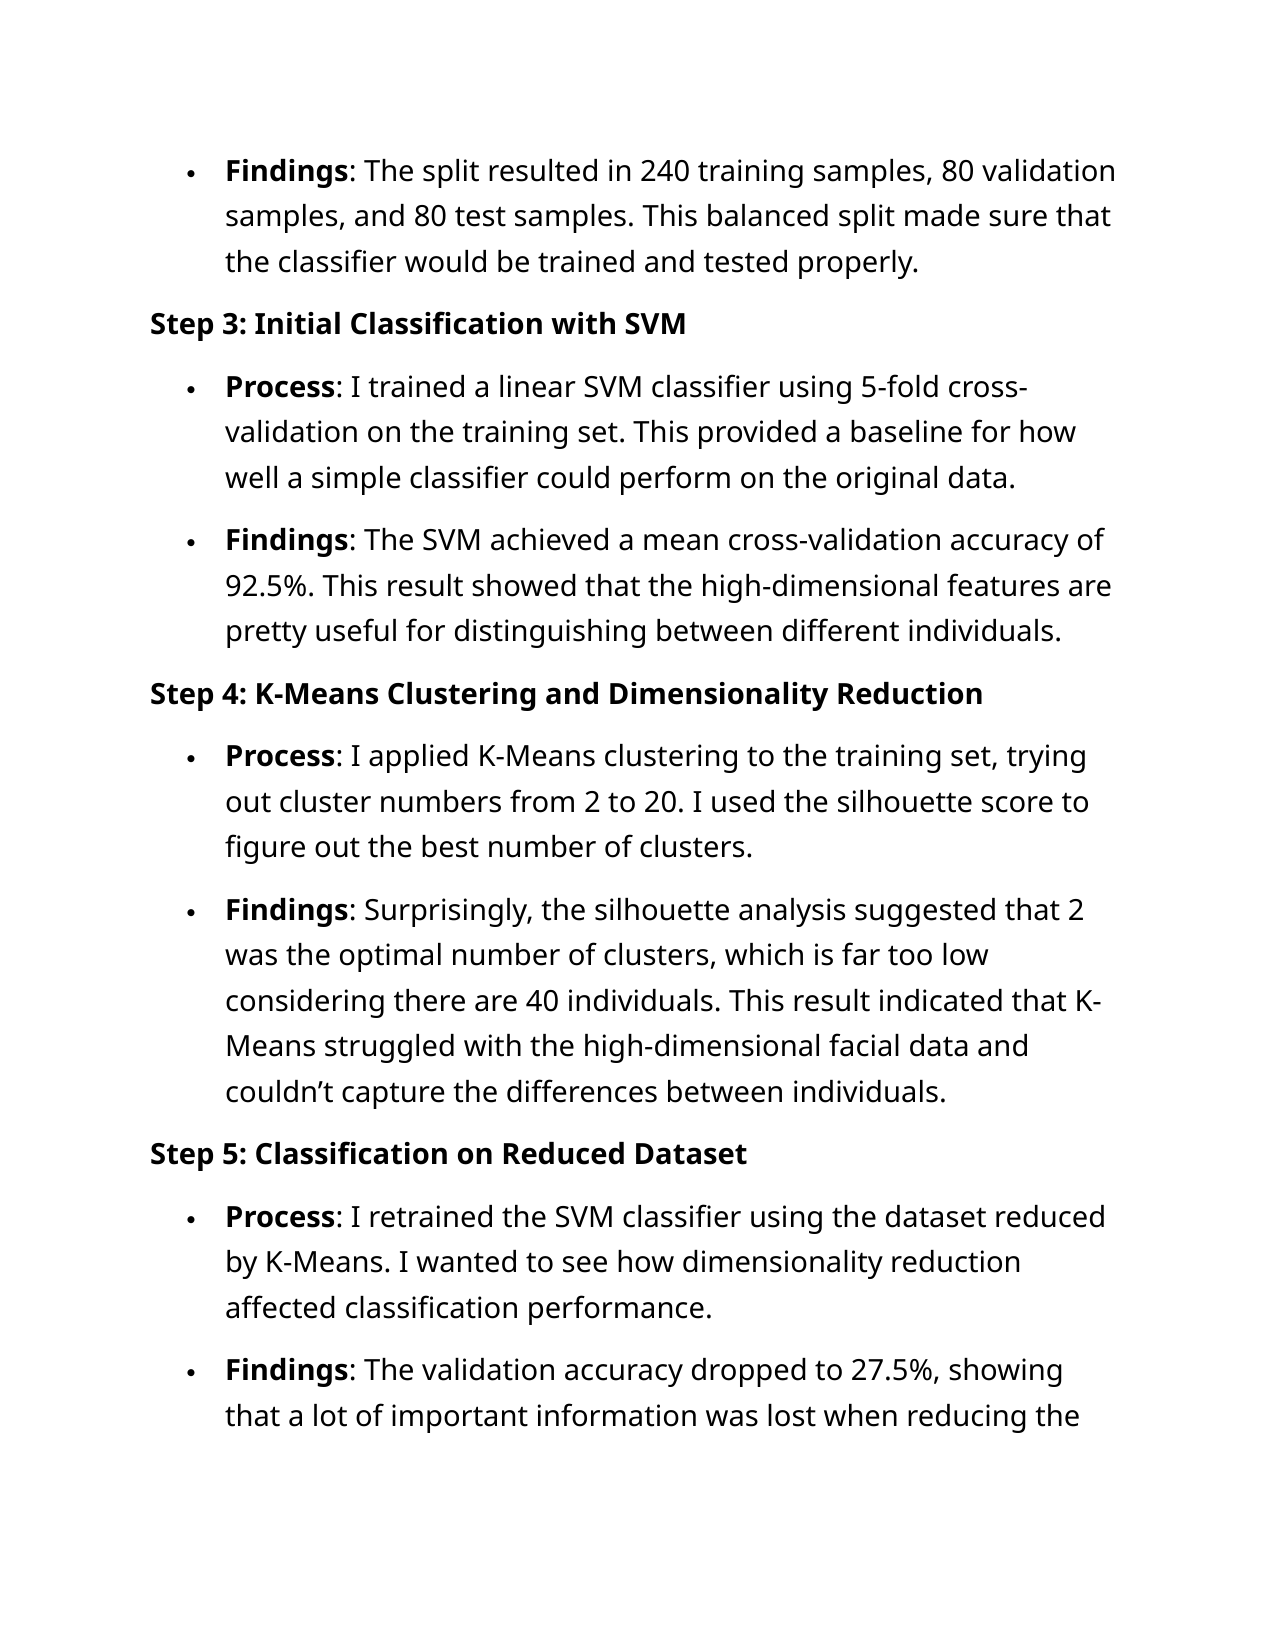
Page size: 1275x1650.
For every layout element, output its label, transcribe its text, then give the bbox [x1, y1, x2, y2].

list Findings: The validation accuracy dropped to 27.5%, showing that a lot of important information was lost when reducing the [187, 1349, 1125, 1435]
text Step 5: Classification on Reduced Dataset [150, 1133, 1125, 1173]
list Process: I trained a linear SVM classifier using 5-fold cross-validation on the training set. This provided a baseline for how well a simple classifier could perform on the original data. [187, 366, 1125, 497]
list Findings: The SVM achieved a mean cross-validation accuracy of 92.5%. This result showed that the high-dimensional features are pretty useful for distinguishing between different individuals. [187, 519, 1125, 650]
list Process: I retrained the SVM classifier using the dataset reduced by K-Means. I wanted to see how dimensionality reduction affected classification performance. [187, 1196, 1125, 1327]
list Process: I applied K-Means clustering to the training set, trying out cluster numbers from 2 to 20. I used the silhouette score to figure out the best number of clusters. [187, 735, 1125, 866]
text Step 3: Initial Classification with SVM [150, 303, 1125, 343]
list Findings: The split resulted in 240 training samples, 80 validation samples, and 80 test samples. This balanced split made sure that the classifier would be trained and tested properly. [187, 150, 1125, 281]
list Findings: Surprisingly, the silhouette analysis suggested that 2 was the optimal number of clusters, which is far too low considering there are 40 individuals. This result indicated that K-Means struggled with the high-dimensional facial data and couldn’t capture the differences between individuals. [187, 889, 1125, 1111]
text Step 4: K-Means Clustering and Dimensionality Reduction [150, 673, 1125, 713]
